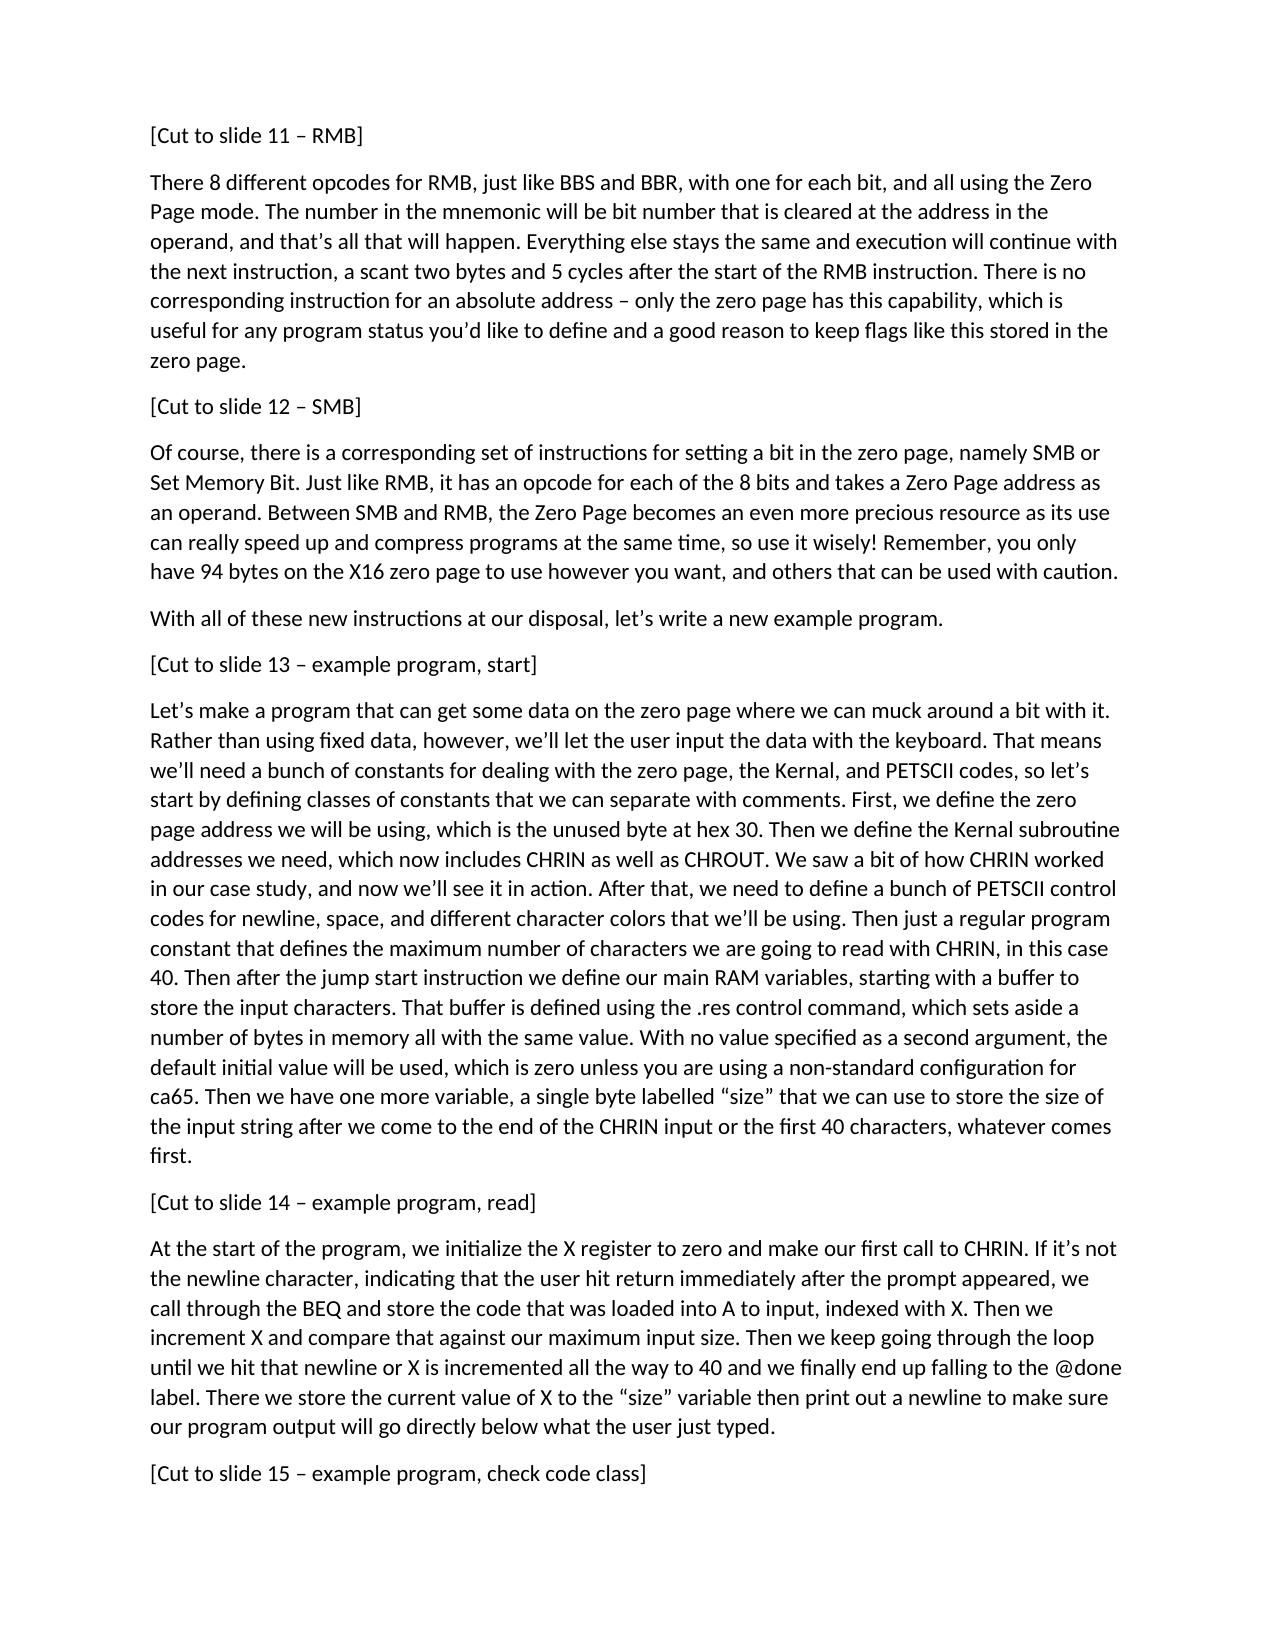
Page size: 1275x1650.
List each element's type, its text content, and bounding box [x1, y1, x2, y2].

text [Cut to slide 11 – RMB] [150, 121, 1125, 149]
text [Cut to slide 12 – SMB] [150, 392, 1125, 420]
text [Cut to slide 14 – example program, read] [150, 1188, 1125, 1216]
text There 8 different opcodes for RMB, just like BBS and BBR, with one for each bit, and all using the Zero Page mode. The number in the mnemonic will be bit number that is cleared at the address in the operand, and that’s all that will happen. Everything else stays the same and execution will continue with the next instruction, a scant two bytes and 5 cycles after the start of the RMB instruction. There is no corresponding instruction for an absolute address – only the zero page has this capability, which is useful for any program status you’d like to define and a good reason to keep flags like this stored in the zero page. [150, 168, 1125, 374]
text [Cut to slide 15 – example program, check code class] [150, 1459, 1125, 1487]
text Let’s make a program that can get some data on the zero page where we can muck around a bit with it. Rather than using fixed data, however, we’ll let the user input the data with the keyboard. That means we’ll need a bunch of constants for dealing with the zero page, the Kernal, and PETSCII codes, so let’s start by defining classes of constants that we can separate with comments. First, we define the zero page address we will be using, which is the unused byte at hex 30. Then we define the Kernal subroutine addresses we need, which now includes CHRIN as well as CHROUT. We saw a bit of how CHRIN worked in our case study, and now we’ll see it in action. After that, we need to define a bunch of PETSCII control codes for newline, space, and different character colors that we’ll be using. Then just a regular program constant that defines the maximum number of characters we are going to read with CHRIN, in this case 40. Then after the jump start instruction we define our main RAM variables, starting with a buffer to store the input characters. That buffer is defined using the .res control command, which sets aside a number of bytes in memory all with the same value. With no value specified as a second argument, the default initial value will be used, which is zero unless you are using a non-standard configuration for ca65. Then we have one more variable, a single byte labelled “size” that we can use to store the size of the input string after we come to the end of the CHRIN input or the first 40 characters, whatever comes first. [150, 696, 1125, 1170]
text Of course, there is a corresponding set of instructions for setting a bit in the zero page, namely SMB or Set Memory Bit. Just like RMB, it has an opcode for each of the 8 bits and takes a Zero Page address as an operand. Between SMB and RMB, the Zero Page becomes an even more precious resource as its use can really speed up and compress programs at the same time, so use it wisely! Remember, you only have 94 bytes on the X16 zero page to use however you want, and others that can be used with caution. [150, 438, 1125, 585]
text [Cut to slide 13 – example program, start] [150, 650, 1125, 678]
text With all of these new instructions at our disposal, let’s write a new example program. [150, 604, 1125, 632]
text At the start of the program, we initialize the X register to zero and make our first call to CHRIN. If it’s not the newline character, indicating that the user hit return immediately after the prompt appeared, we call through the BEQ and store the code that was loaded into A to input, indexed with X. Then we increment X and compare that against our maximum input size. Then we keep going through the loop until we hit that newline or X is incremented all the way to 40 and we finally end up falling to the @done label. There we store the current value of X to the “size” variable then print out a newline to make sure our program output will go directly below what the user just typed. [150, 1234, 1125, 1441]
